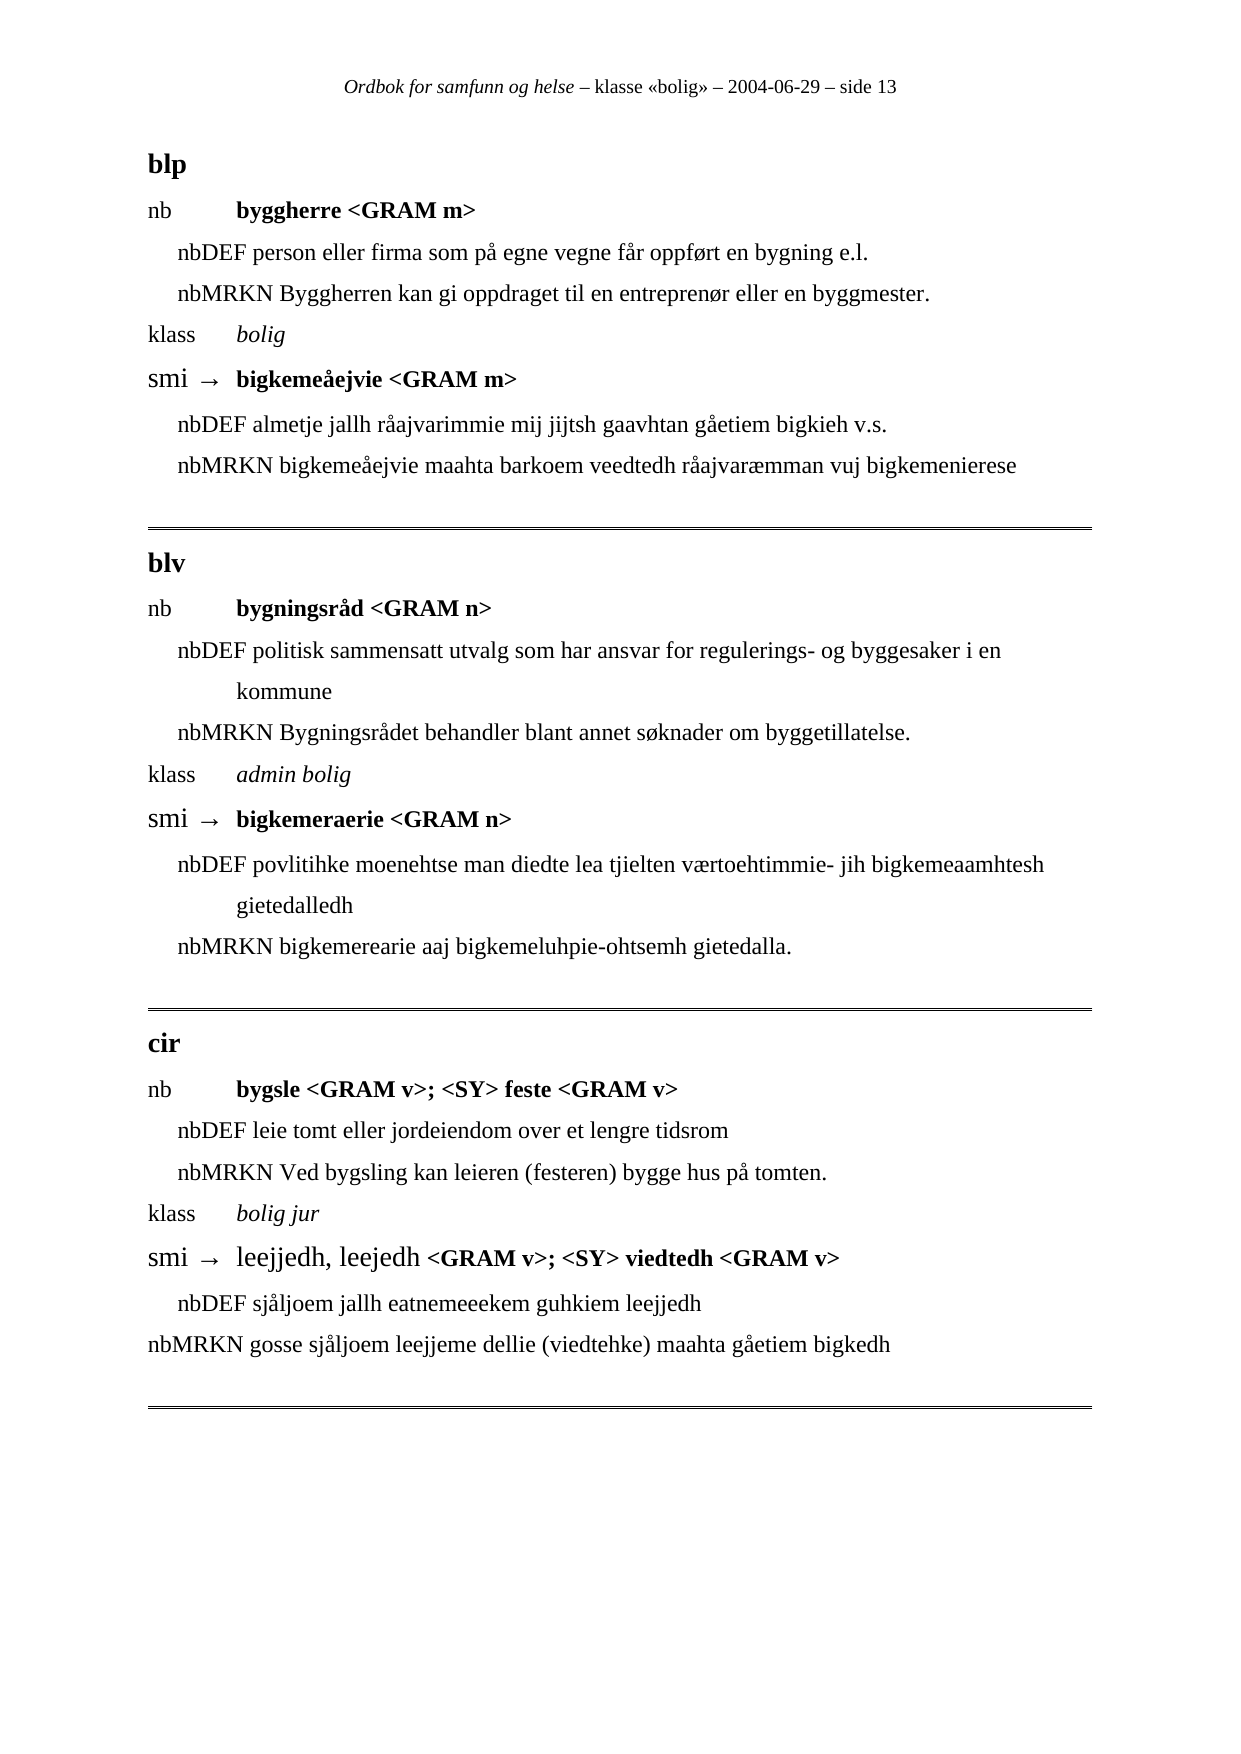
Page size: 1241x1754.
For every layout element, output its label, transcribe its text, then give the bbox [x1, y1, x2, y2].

text klass admin bolig [148, 760, 1092, 787]
text nbMRKN Byggherren kan gi oppdraget til en entreprenør eller en byggmester. [177, 279, 1092, 306]
text nbDEF povlitihke moenehtse man diedte lea tjielten værtoehtimmie- jih bigkemeaamhtesh gietedalledh [177, 849, 1092, 918]
text nbMRKN gosse sjåljoem leejjeme dellie (viedtehke) maahta gåetiem bigkedh [148, 1330, 1092, 1358]
text nbDEF sjåljoem jallh eatnemeeekem guhkiem leejjedh [177, 1289, 1092, 1317]
text cir [148, 1027, 1092, 1059]
text blp [148, 148, 1092, 180]
text klass bolig [148, 320, 1092, 348]
text nbMRKN bigkemerearie aaj bigkemeluhpie-ohtsemh gietedalla. [177, 932, 1092, 960]
text smi → bigkemeåejvie <GRAM m> [148, 362, 1092, 394]
text nbDEF leie tomt eller jordeiendom over et lengre tidsrom [177, 1116, 1092, 1144]
text nbDEF almetje jallh råajvarimmie mij jijtsh gaavhtan gåetiem bigkieh v.s. [177, 410, 1092, 438]
text klass bolig jur [148, 1199, 1092, 1227]
text nb bygsle <GRAM v>; <SY> feste <GRAM v> [148, 1075, 1092, 1103]
text nbMRKN Bygningsrådet behandler blant annet søknader om byggetillatelse. [177, 718, 1092, 746]
text nb bygningsråd <GRAM n> [148, 594, 1092, 622]
text nbMRKN bigkemeåejvie maahta barkoem veedtedh råajvaræmman vuj bigkemenierese [177, 451, 1092, 479]
text smi → bigkemeraerie <GRAM n> [148, 801, 1092, 833]
text nb byggherre <GRAM m> [148, 196, 1092, 224]
text blv [148, 546, 1092, 578]
text nbMRKN Ved bygsling kan leieren (festeren) bygge hus på tomten. [177, 1158, 1092, 1185]
text smi → leejjedh, leejedh <GRAM v>; <SY> viedtedh <GRAM v> [148, 1241, 1092, 1273]
text nbDEF politisk sammensatt utvalg som har ansvar for regulerings- og byggesaker i en kommune [177, 636, 1092, 704]
text nbDEF person eller firma som på egne vegne får oppført en bygning e.l. [177, 237, 1092, 265]
